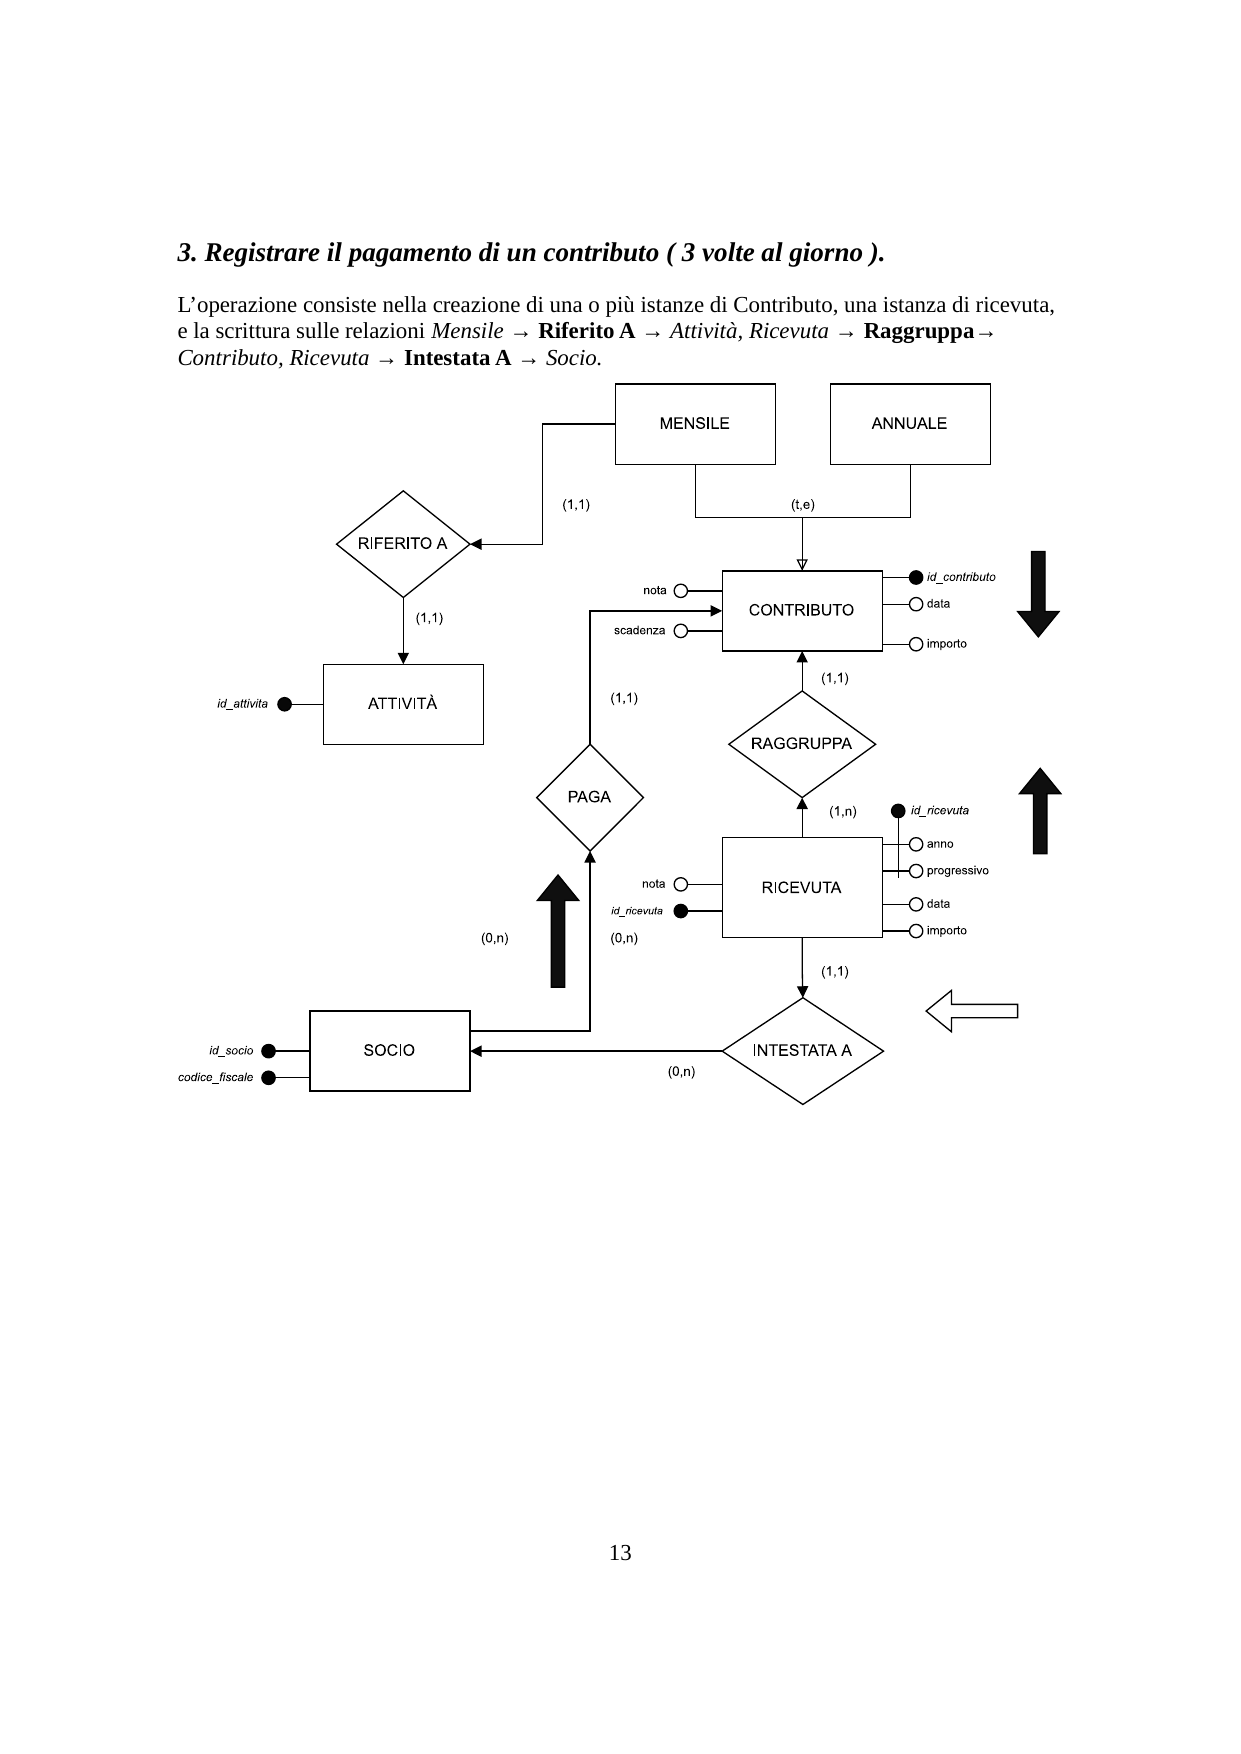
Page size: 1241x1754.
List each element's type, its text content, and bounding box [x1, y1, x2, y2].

text 3. Registrare il pagamento di un contributo ( 3 volte al giorno ). [177, 236, 1063, 267]
text L’operazione consiste nella creazione di una o più istanze di Contributo, una istanza di ricevuta, e la scrittura sulle relazioni Mensile → Riferito A → Attività, Ricevuta → Raggruppa→ Contributo, Ricevuta → Intestata A → Socio. [177, 291, 1063, 370]
